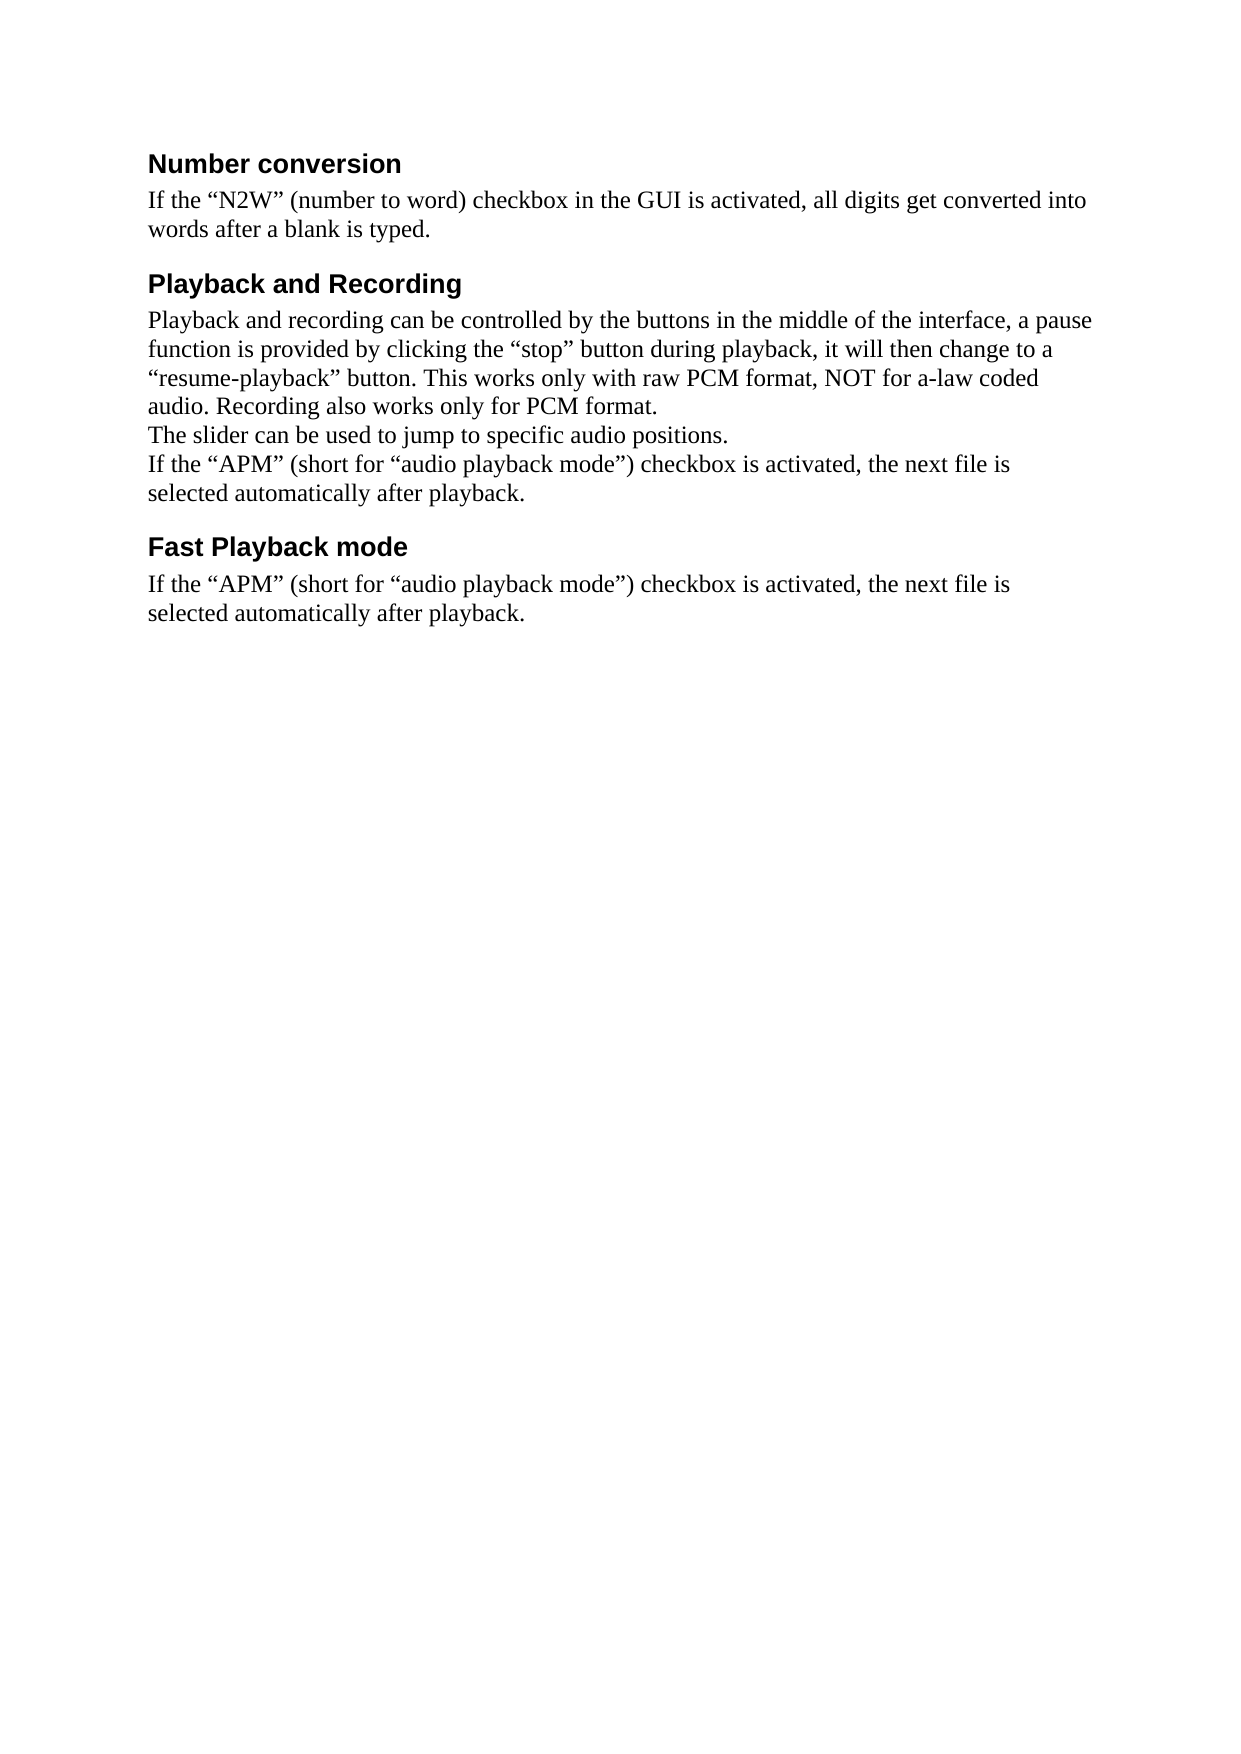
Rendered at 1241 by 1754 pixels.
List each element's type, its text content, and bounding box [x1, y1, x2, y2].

text If the “APM” (short for “audio playback mode”) checkbox is activated, the next file is selected automatically after playback. [148, 569, 1093, 626]
text Playback and recording can be controlled by the buttons in the middle of the interface, a pause function is provided by clicking the “stop” button during playback, it will then change to a “resume-playback” button. This works only with raw PCM format, NOT for a-law coded audio. Recording also works only for PCM format. [148, 305, 1093, 420]
subtitle Playback and Recording [148, 268, 1093, 299]
text If the “APM” (short for “audio playback mode”) checkbox is activated, the next file is selected automatically after playback. [148, 449, 1093, 506]
text If the “N2W” (number to word) checkbox in the GUI is activated, all digits get converted into words after a blank is typed. [148, 185, 1093, 243]
text The slider can be used to jump to specific audio positions. [148, 420, 1093, 449]
subtitle Number conversion [148, 148, 1093, 179]
subtitle Fast Playback mode [148, 531, 1093, 563]
